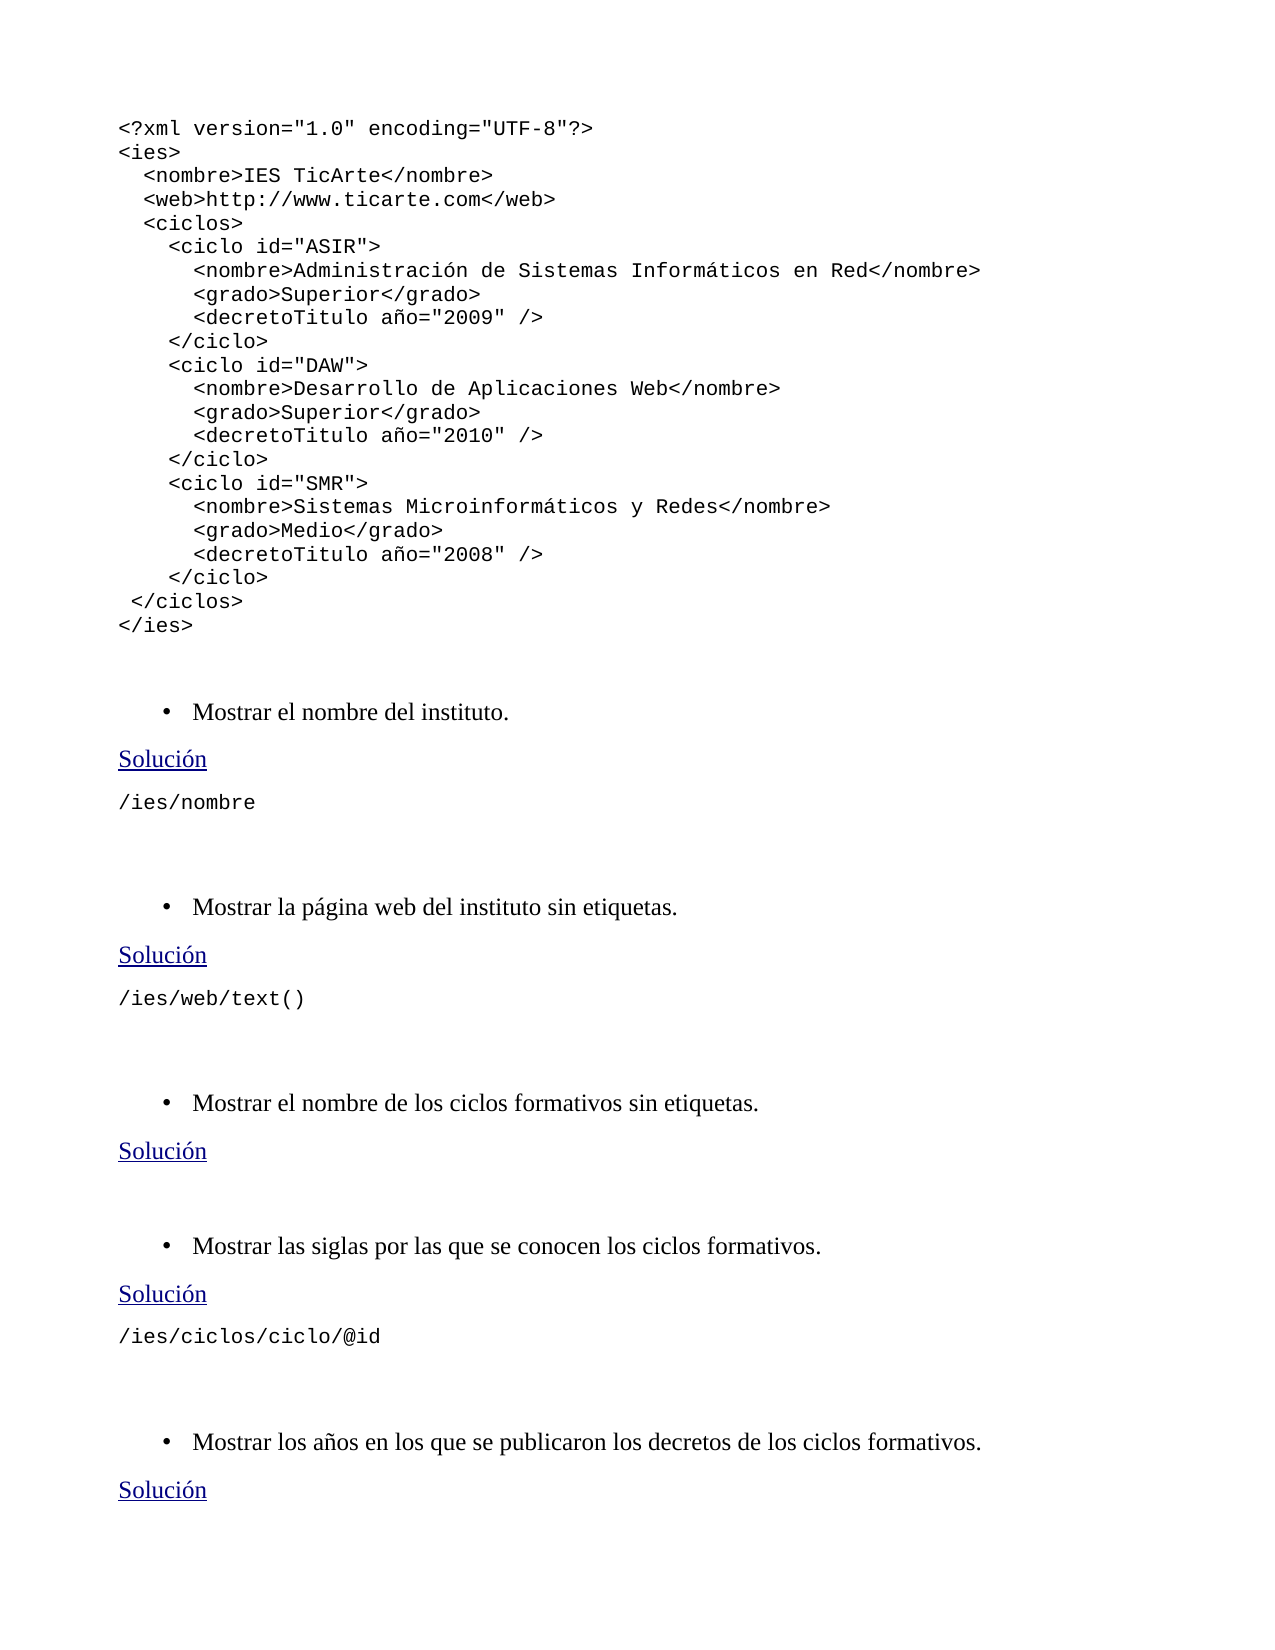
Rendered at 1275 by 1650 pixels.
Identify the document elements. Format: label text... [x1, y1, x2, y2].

text <decretoTitulo año="2009" /> [118, 307, 1157, 331]
text <nombre>Sistemas Microinformáticos y Redes</nombre> [118, 496, 1157, 520]
text <decretoTitulo año="2008" /> [118, 544, 1157, 567]
text <ciclo id="ASIR"> [118, 236, 1157, 260]
text Solución [118, 1136, 1157, 1165]
text /ies/ciclos/ciclo/@id [118, 1326, 1157, 1350]
text /ies/web/text() [118, 988, 1157, 1011]
text <ciclo id="SMR"> [118, 473, 1157, 496]
text </ciclo> [118, 449, 1157, 473]
list Mostrar las siglas por las que se conocen los ciclos formativos. [162, 1231, 1157, 1260]
text <?xml version="1.0" encoding="UTF-8"?> [118, 118, 1157, 142]
text Solución [118, 940, 1157, 969]
list Mostrar el nombre del instituto. [162, 697, 1157, 725]
text Solución [118, 744, 1157, 773]
text /ies/nombre [118, 792, 1157, 815]
text <grado>Medio</grado> [118, 520, 1157, 544]
text </ciclo> [118, 567, 1157, 591]
text <ciclo id="DAW"> [118, 354, 1157, 378]
list Mostrar la página web del instituto sin etiquetas. [162, 892, 1157, 921]
text <nombre>IES TicArte</nombre> [118, 165, 1157, 189]
text <ies> [118, 142, 1157, 165]
list Mostrar el nombre de los ciclos formativos sin etiquetas. [162, 1088, 1157, 1117]
text <web>http://www.ticarte.com</web> [118, 189, 1157, 213]
text </ciclos> [118, 591, 1157, 615]
text </ciclo> [118, 331, 1157, 354]
text Solución [118, 1475, 1157, 1503]
text <nombre>Administración de Sistemas Informáticos en Red</nombre> [118, 260, 1157, 284]
text Solución [118, 1279, 1157, 1308]
text <ciclos> [118, 213, 1157, 236]
text </ies> [118, 615, 1157, 638]
text <grado>Superior</grado> [118, 284, 1157, 307]
text <grado>Superior</grado> [118, 402, 1157, 426]
list Mostrar los años en los que se publicaron los decretos de los ciclos formativos. [162, 1427, 1157, 1456]
text <decretoTitulo año="2010" /> [118, 426, 1157, 449]
text <nombre>Desarrollo de Aplicaciones Web</nombre> [118, 378, 1157, 402]
